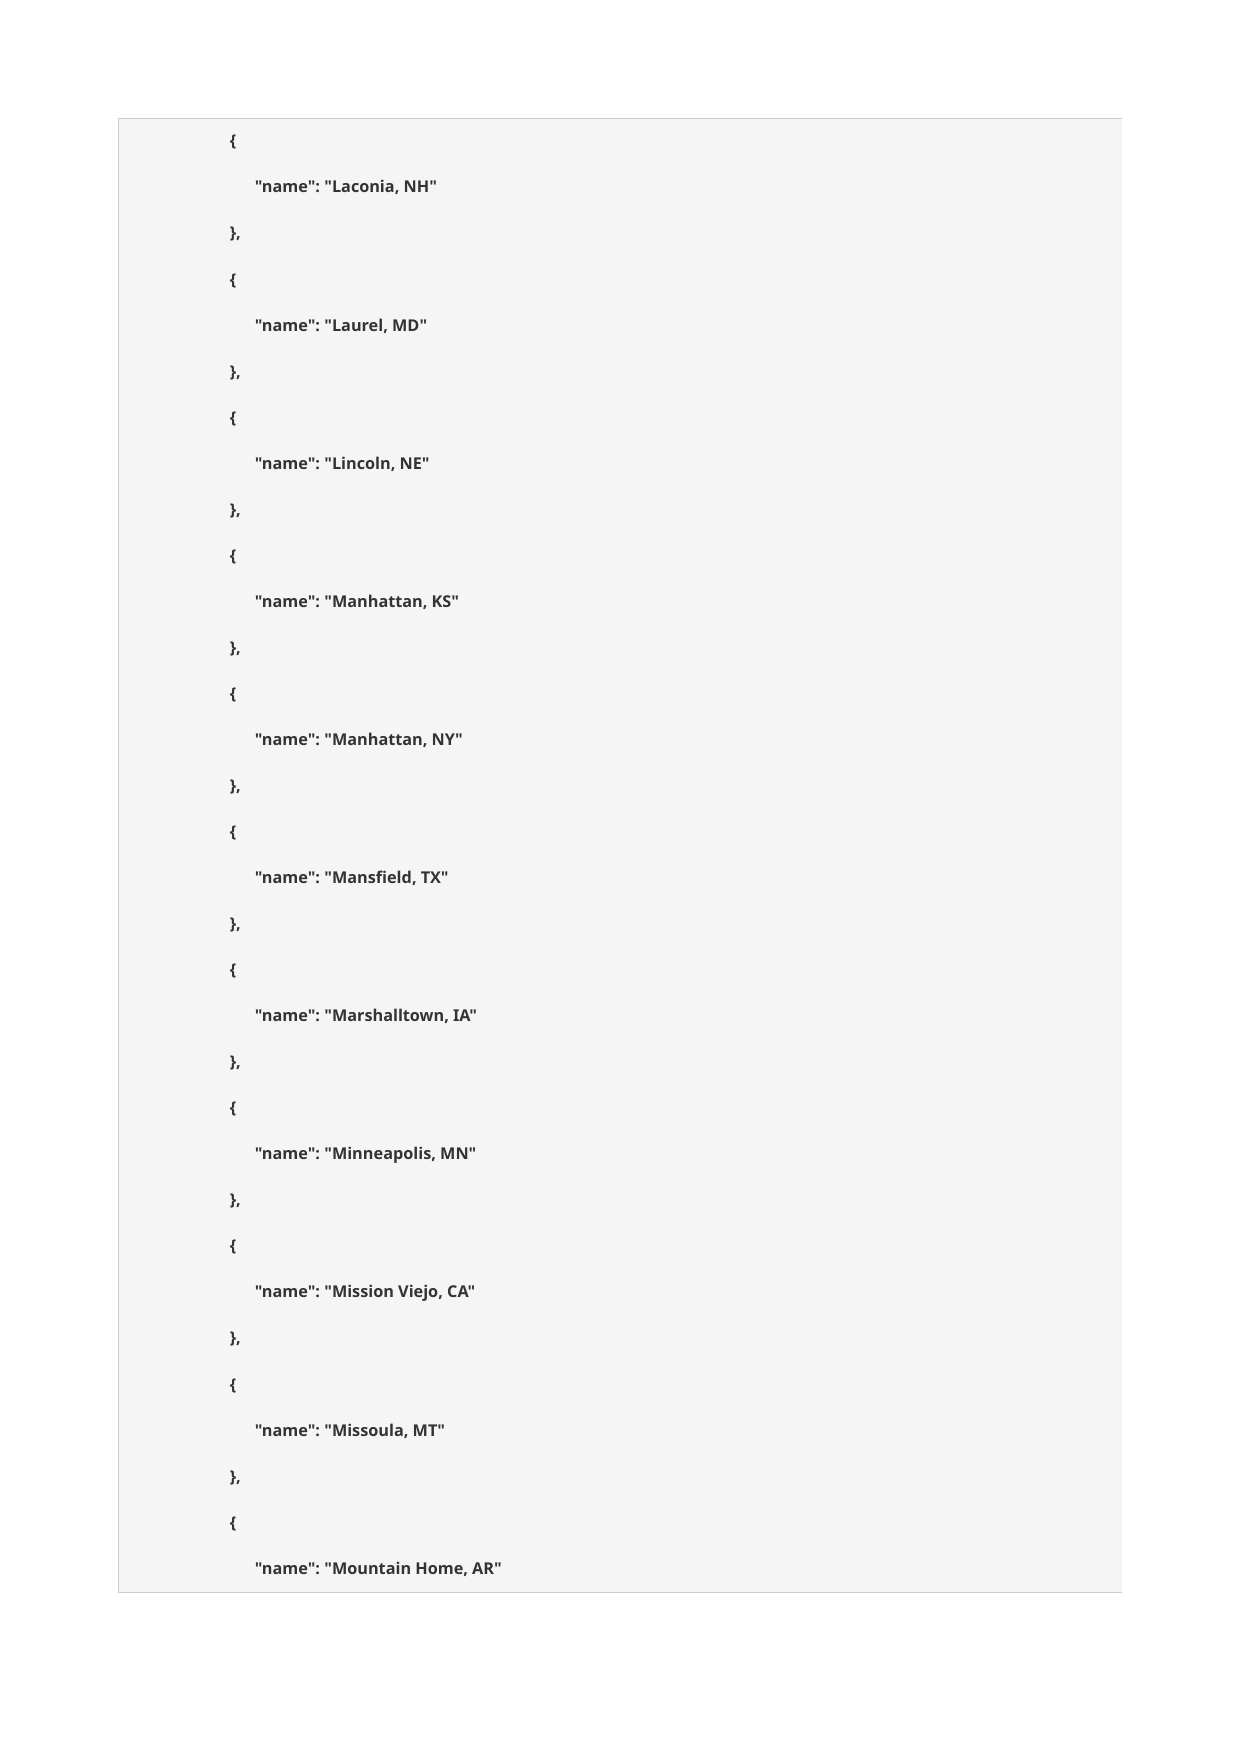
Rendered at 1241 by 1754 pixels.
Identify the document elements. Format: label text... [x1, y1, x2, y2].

list "name": "Laconia, NH" [119, 164, 1122, 199]
list "name": "Marshalltown, IA" [119, 993, 1122, 1028]
list }, [119, 210, 1122, 245]
list }, [119, 624, 1122, 659]
list "name": "Mountain Home, AR" [119, 1545, 1122, 1592]
list "name": "Minneapolis, MN" [119, 1131, 1122, 1166]
list { [119, 1085, 1122, 1120]
list }, [119, 348, 1122, 383]
list { [119, 1499, 1122, 1534]
list "name": "Mission Viejo, CA" [119, 1269, 1122, 1304]
list "name": "Laurel, MD" [119, 302, 1122, 337]
list { [119, 1361, 1122, 1396]
list { [119, 532, 1122, 567]
list }, [119, 1039, 1122, 1074]
list { [119, 394, 1122, 429]
list "name": "Lincoln, NE" [119, 440, 1122, 475]
list }, [119, 1315, 1122, 1350]
list "name": "Manhattan, KS" [119, 578, 1122, 613]
list { [119, 1223, 1122, 1258]
list "name": "Missoula, MT" [119, 1407, 1122, 1442]
list "name": "Mansfield, TX" [119, 855, 1122, 890]
list }, [119, 486, 1122, 521]
list }, [119, 1177, 1122, 1212]
list { [119, 256, 1122, 291]
list { [119, 119, 1122, 153]
list { [119, 947, 1122, 982]
list }, [119, 763, 1122, 798]
list "name": "Manhattan, NY" [119, 717, 1122, 752]
list }, [119, 901, 1122, 936]
list }, [119, 1453, 1122, 1488]
list { [119, 671, 1122, 706]
list { [119, 809, 1122, 844]
